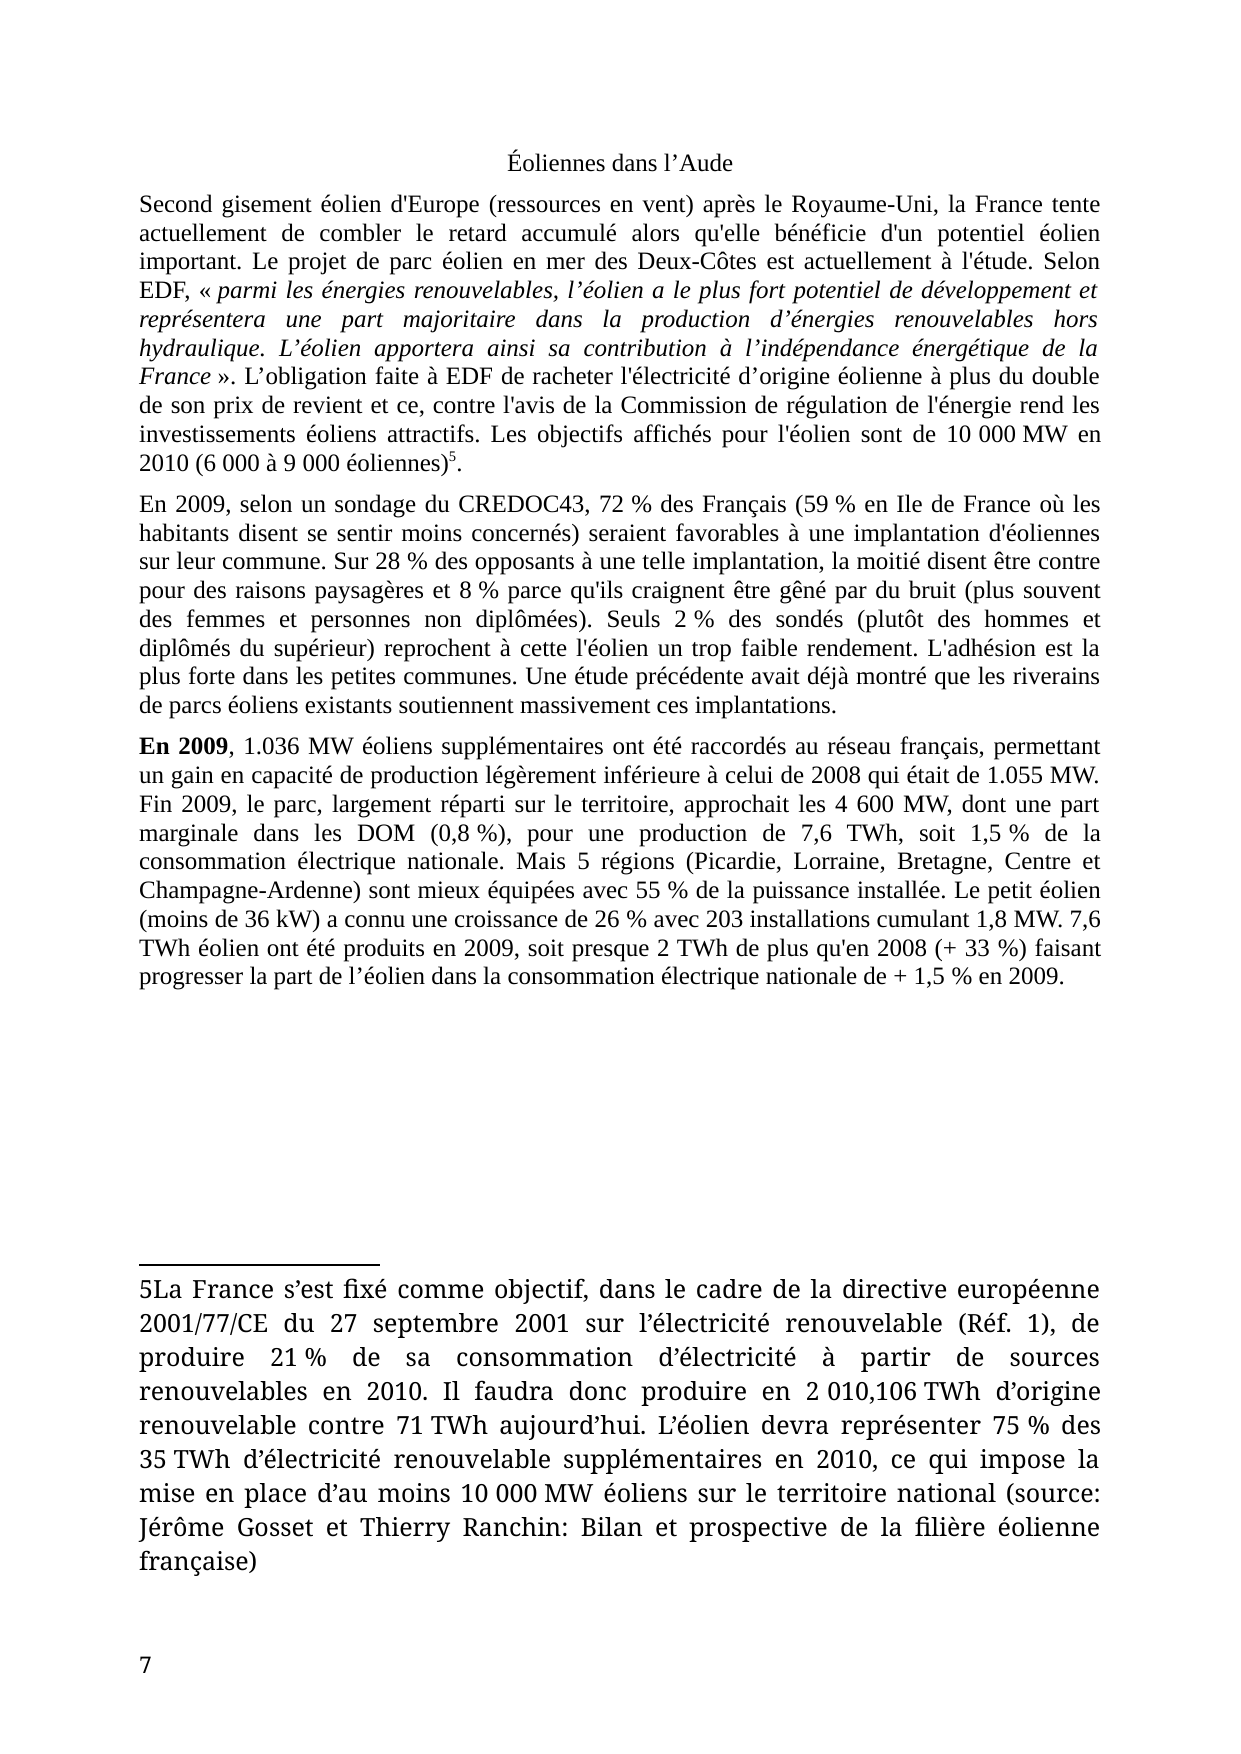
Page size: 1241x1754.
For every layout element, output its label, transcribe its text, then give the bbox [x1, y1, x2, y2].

text En 2009, 1.036 MW éoliens supplémentaires ont été raccordés au réseau français, permettant un gain en capacité de production légèrement inférieure à celui de 2008 qui était de 1.055 MW. Fin 2009, le parc, largement réparti sur le territoire, approchait les 4 600 MW, dont une part marginale dans les DOM (0,8 %), pour une production de 7,6 TWh, soit 1,5 % de la consommation électrique nationale. Mais 5 régions (Picardie, Lorraine, Bretagne, Centre et Champagne-Ardenne) sont mieux équipées avec 55 % de la puissance installée. Le petit éolien (moins de 36 kW) a connu une croissance de 26 % avec 203 installations cumulant 1,8 MW. 7,6 TWh éolien ont été produits en 2009, soit presque 2 TWh de plus qu'en 2008 (+ 33 %) faisant progresser la part de l’éolien dans la consommation électrique nationale de + 1,5 % en 2009. [139, 731, 1101, 990]
text Second gisement éolien d'Europe (ressources en vent) après le Royaume-Uni, la France tente actuellement de combler le retard accumulé alors qu'elle bénéficie d'un potentiel éolien important. Le projet de parc éolien en mer des Deux-Côtes est actuellement à l'étude. Selon EDF, « parmi les énergies renouvelables, l’éolien a le plus fort potentiel de développement et représentera une part majoritaire dans la production d’énergies renouvelables hors hydraulique. L’éolien apportera ainsi sa contribution à l’indépendance énergétique de la France ». L’obligation faite à EDF de racheter l'électricité d’origine éolienne à plus du double de son prix de revient et ce, contre l'avis de la Commission de régulation de l'énergie rend les investissements éoliens attractifs. Les objectifs affichés pour l'éolien sont de 10 000 MW en 2010 (6 000 à 9 000 éoliennes). [139, 189, 1101, 476]
text En 2009, selon un sondage du CREDOC43, 72 % des Français (59 % en Ile de France où les habitants disent se sentir moins concernés) seraient favorables à une implantation d'éoliennes sur leur commune. Sur 28 % des opposants à une telle implantation, la moitié disent être contre pour des raisons paysagères et 8 % parce qu'ils craignent être gêné par du bruit (plus souvent des femmes et personnes non diplômées). Seuls 2 % des sondés (plutôt des hommes et diplômés du supérieur) reprochent à cette l'éolien un trop faible rendement. L'adhésion est la plus forte dans les petites communes. Une étude précédente avait déjà montré que les riverains de parcs éoliens existants soutiennent massivement ces implantations. [139, 489, 1101, 719]
text La France s’est fixé comme objectif, dans le cadre de la directive européenne 2001/77/CE du 27 septembre 2001 sur l’électricité renouvelable (Réf. 1), de produire 21 % de sa consommation d’électricité à partir de sources renouvelables en 2010. Il faudra donc produire en 2 010,106 TWh d’origine renouvelable contre 71 TWh aujourd’hui. L’éolien devra représenter 75 % des 35 TWh d’électricité renouvelable supplémentaires en 2010, ce qui impose la mise en place d’au moins 10 000 MW éoliens sur le territoire national (source: Jérôme Gosset et Thierry Ranchin: Bilan et prospective de la filière éolienne française) [139, 1271, 1101, 1578]
text Éoliennes dans l’Aude [139, 148, 1101, 176]
